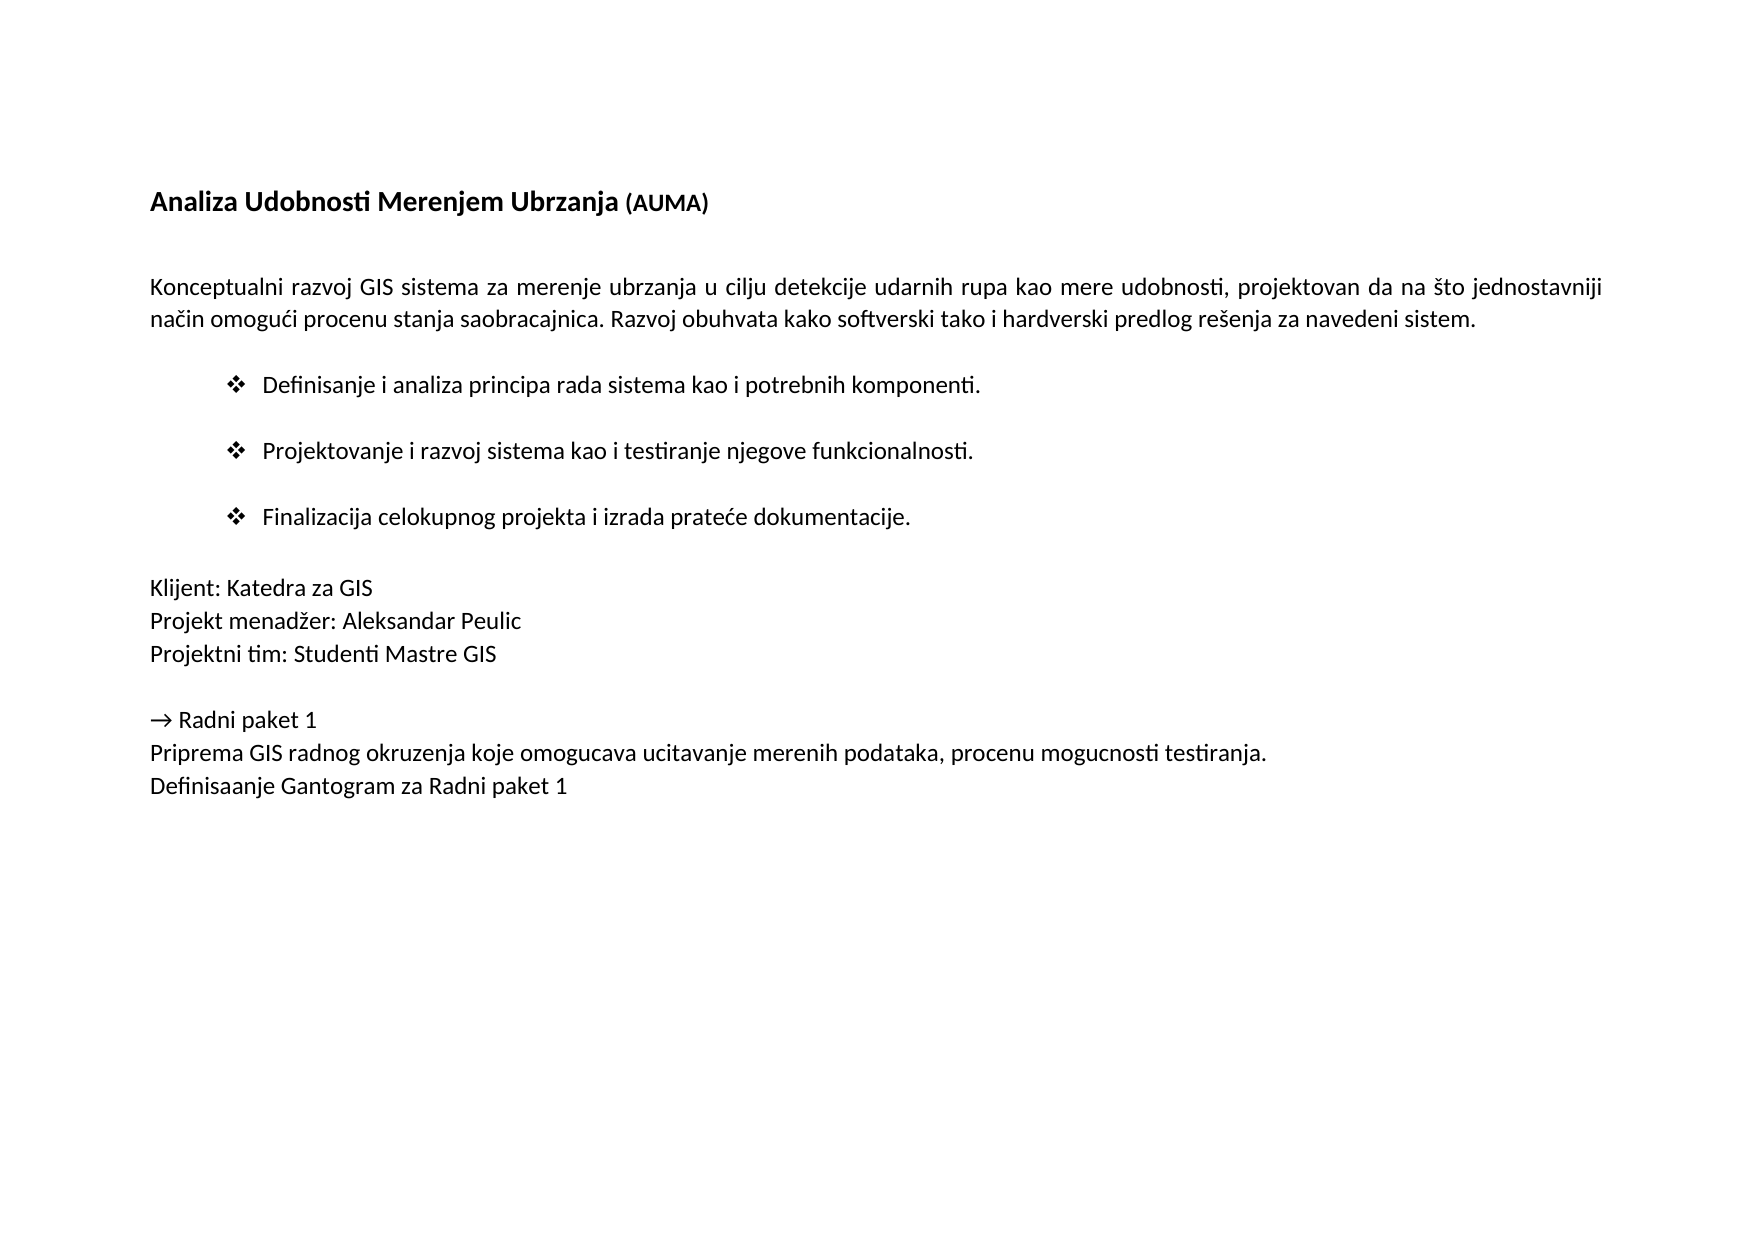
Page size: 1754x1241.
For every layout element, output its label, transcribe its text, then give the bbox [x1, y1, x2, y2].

text Konceptualni razvoj GIS sistema za merenje ubrzanja u cilju detekcije udarnih rupa kao mere udobnosti, projektovan da na što jednostavniji način omogući procenu stanja saobracajnica. Razvoj obuhvata kako softverski tako i hardverski predlog rešenja za navedeni sistem. [150, 271, 1604, 334]
text Analiza Udobnosti Merenjem Ubrzanja (AUMA) [150, 183, 1604, 218]
text Projektni tim: Studenti Mastre GIS [150, 638, 1604, 669]
list Finalizacija celokupnog projekta i izrada prateće dokumentacije. [225, 501, 1604, 532]
list Projektovanje i razvoj sistema kao i testiranje njegove funkcionalnosti. [225, 435, 1604, 466]
text Priprema GIS radnog okruzenja koje omogucava ucitavanje merenih podataka, procenu mogucnosti testiranja. [150, 737, 1604, 768]
list Definisanje i analiza principa rada sistema kao i potrebnih komponenti. [225, 369, 1604, 400]
text Klijent: Katedra za GIS [150, 572, 1604, 603]
text Definisaanje Gantogram za Radni paket 1 [150, 770, 1604, 801]
text → Radni paket 1 [150, 704, 1604, 735]
text Projekt menadžer: Aleksandar Peulic [150, 605, 1604, 636]
